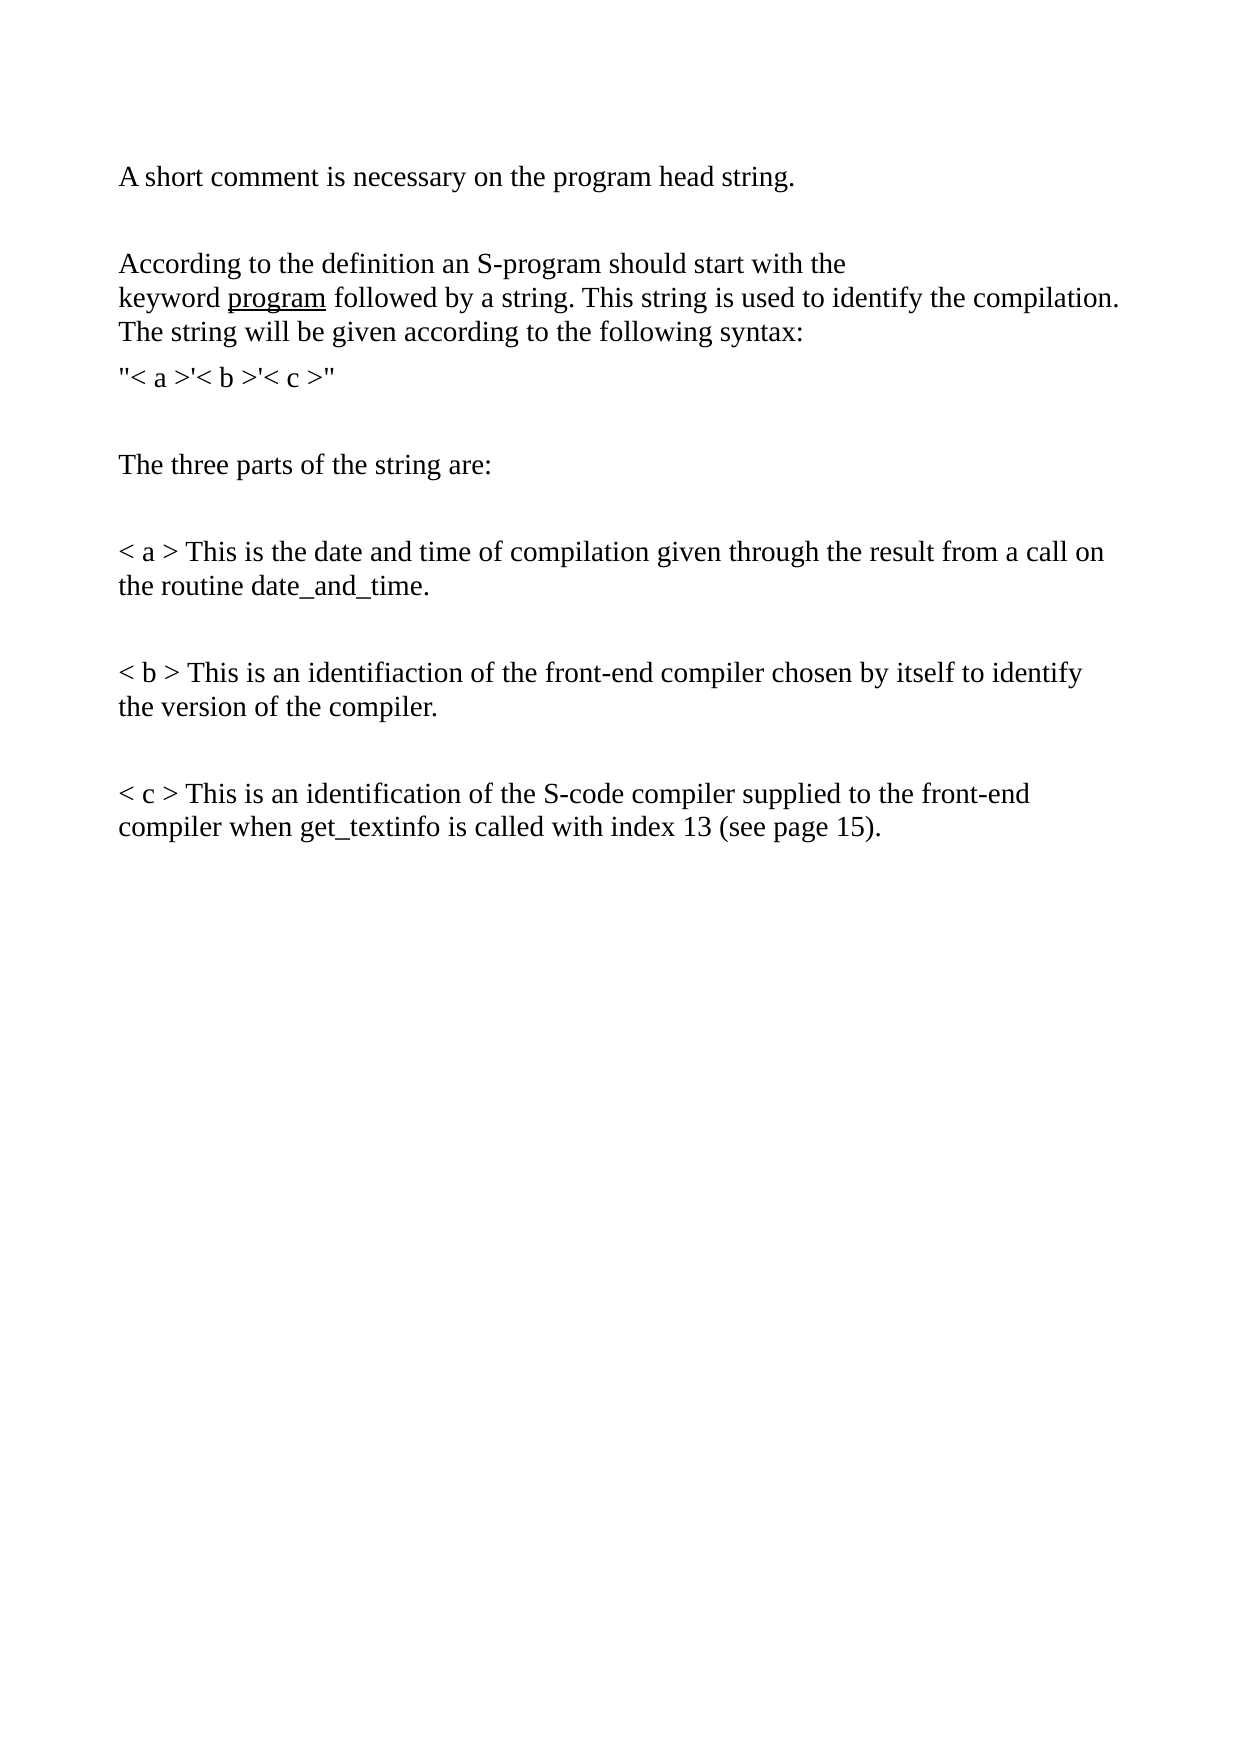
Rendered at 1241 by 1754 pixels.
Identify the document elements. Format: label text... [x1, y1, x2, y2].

text "< a >'< b >'< c >" [118, 360, 1122, 393]
text < b > This is an identifiaction of the front-end compiler chosen by itself to identify the version of the compiler. [118, 655, 1122, 722]
text According to the definition an S-program should start with the keyword program followed by a string. This string is used to identify the compilation. The string will be given according to the following syntax: [118, 247, 1122, 347]
text < a > This is the date and time of compilation given through the result from a call on the routine date_and_time. [118, 534, 1122, 601]
text < c > This is an identification of the S-code compiler supplied to the front-end compiler when get_textinfo is called with index 13 (see page 15). [118, 776, 1122, 843]
text The three parts of the string are: [118, 447, 1122, 481]
text A short comment is necessary on the program head string. [118, 159, 1122, 193]
